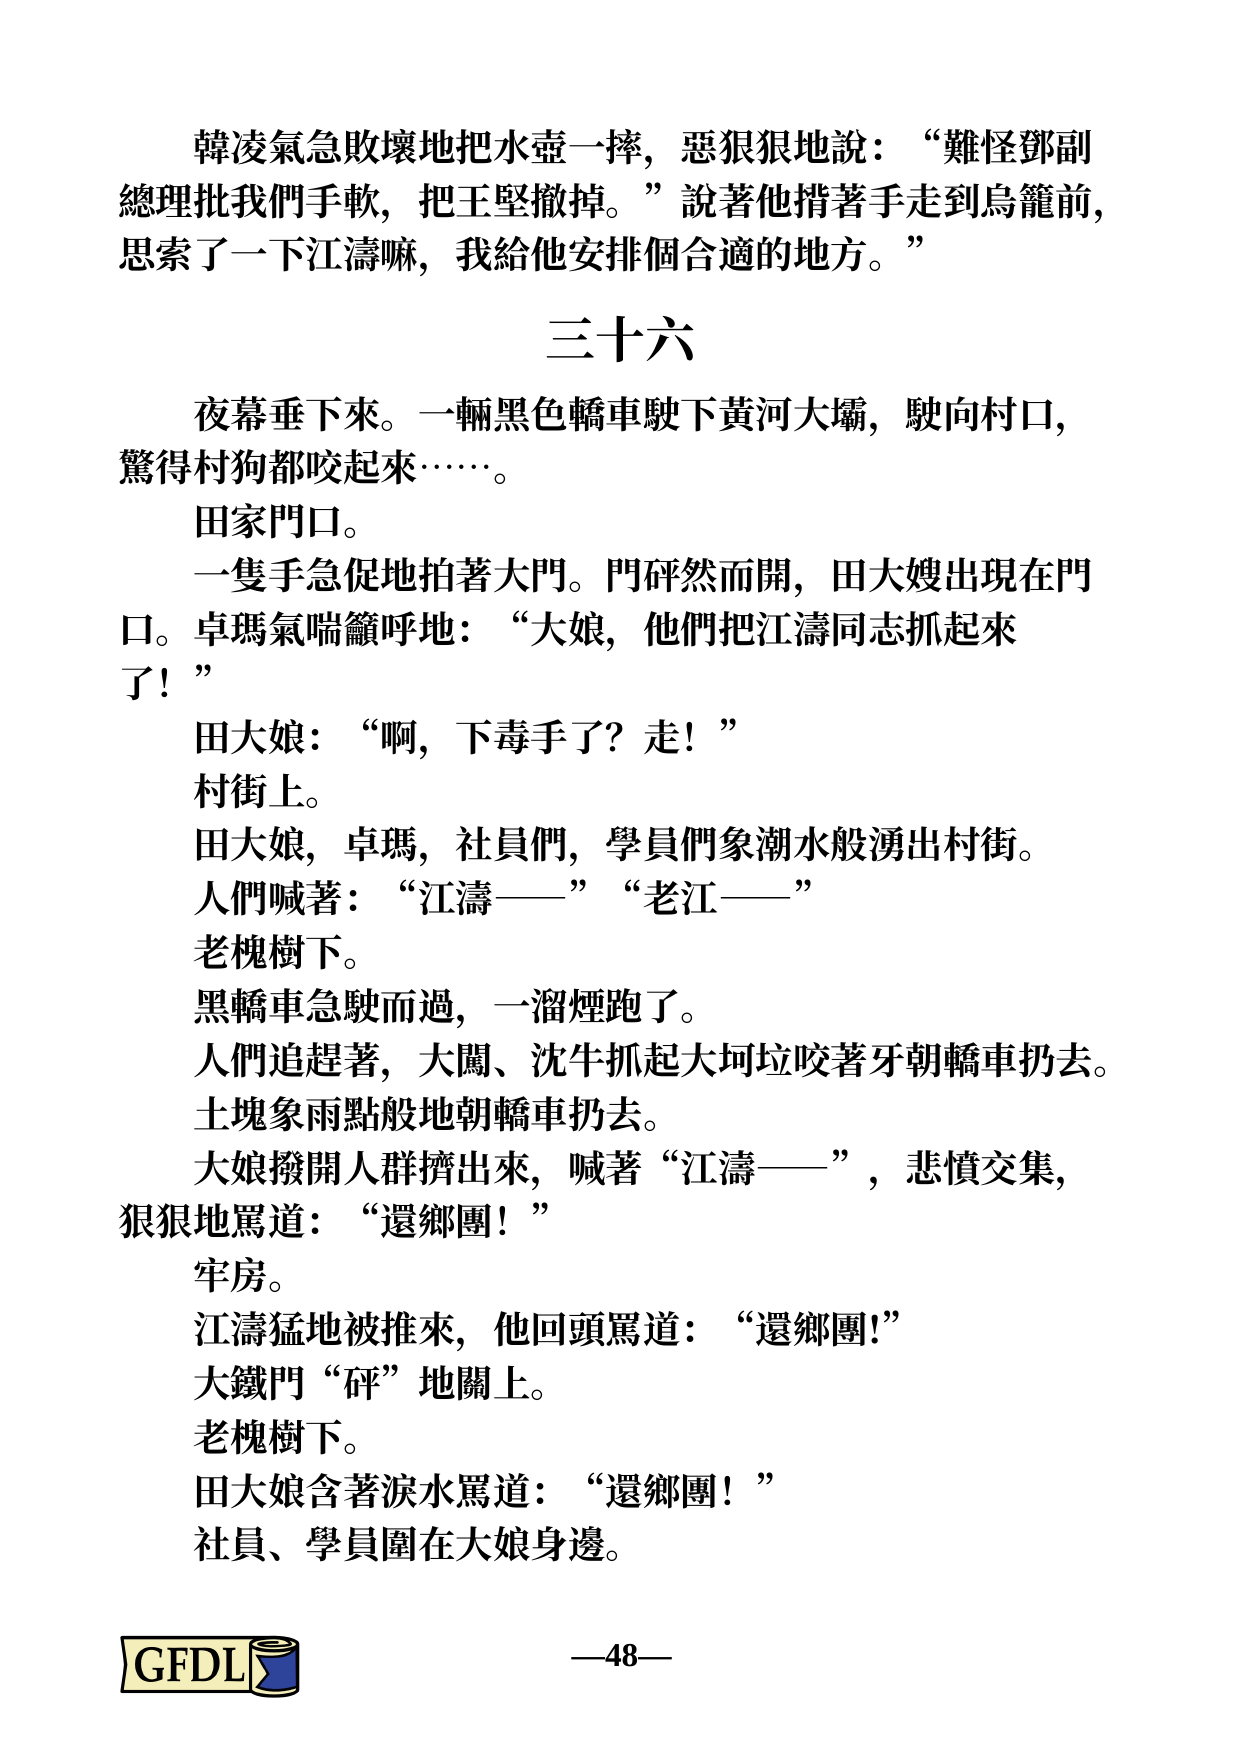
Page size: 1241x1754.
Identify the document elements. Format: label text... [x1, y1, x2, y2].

picture [119, 1635, 300, 1698]
text 一隻手急促地拍著大門。門砰然而開，田大嫂出現在門口。卓瑪氣喘籲呼地：“大娘，他們把江濤同志抓起來了！” [118, 546, 1122, 708]
text 老槐樹下。 [118, 923, 1122, 977]
text 田大娘：“啊，下毒手了？走！” [118, 708, 1122, 762]
text 韓凌氣急敗壞地把水壺一摔，惡狠狠地說：“難怪鄧副總理批我們手軟，把王堅撤掉。”說著他揹著手走到烏籠前，思索了一下江濤嘛，我給他安排個合適的地方。” [118, 118, 1122, 280]
text 田家門口。 [118, 493, 1122, 546]
text 人們喊著：“江濤——”“老江——” [118, 869, 1122, 923]
text 黑轎車急駛而過，一溜煙跑了。 [118, 977, 1122, 1031]
text 人們追趕著，大闖、沈牛抓起大坷垃咬著牙朝轎車扔去。 [118, 1031, 1122, 1085]
text 牢房。 [118, 1247, 1122, 1300]
text 夜幕垂下來。一輛黑色轎車駛下黃河大壩，駛向村口，驚得村狗都咬起來……。 [118, 385, 1122, 493]
text 老槐樹下。 [118, 1408, 1122, 1462]
text 社員、學員圍在大娘身邊。 [118, 1516, 1122, 1570]
text 大鐵門“砰”地關上。 [118, 1354, 1122, 1408]
text 田大娘含著淚水罵道：“還鄉團！” [118, 1462, 1122, 1516]
text 田大娘，卓瑪，社員們，學員們象潮水般湧出村街。 [118, 816, 1122, 869]
text 村街上。 [118, 762, 1122, 816]
text 大娘撥開人群擠出來，喊著“江濤——”，悲憤交集，狠狠地罵道：“還鄉團！” [118, 1139, 1122, 1247]
text 江濤猛地被推來，他回頭罵道：“還鄉團!” [118, 1300, 1122, 1354]
text 土塊象雨點般地朝轎車扔去。 [118, 1085, 1122, 1139]
subtitle 三十六 [118, 301, 1122, 372]
